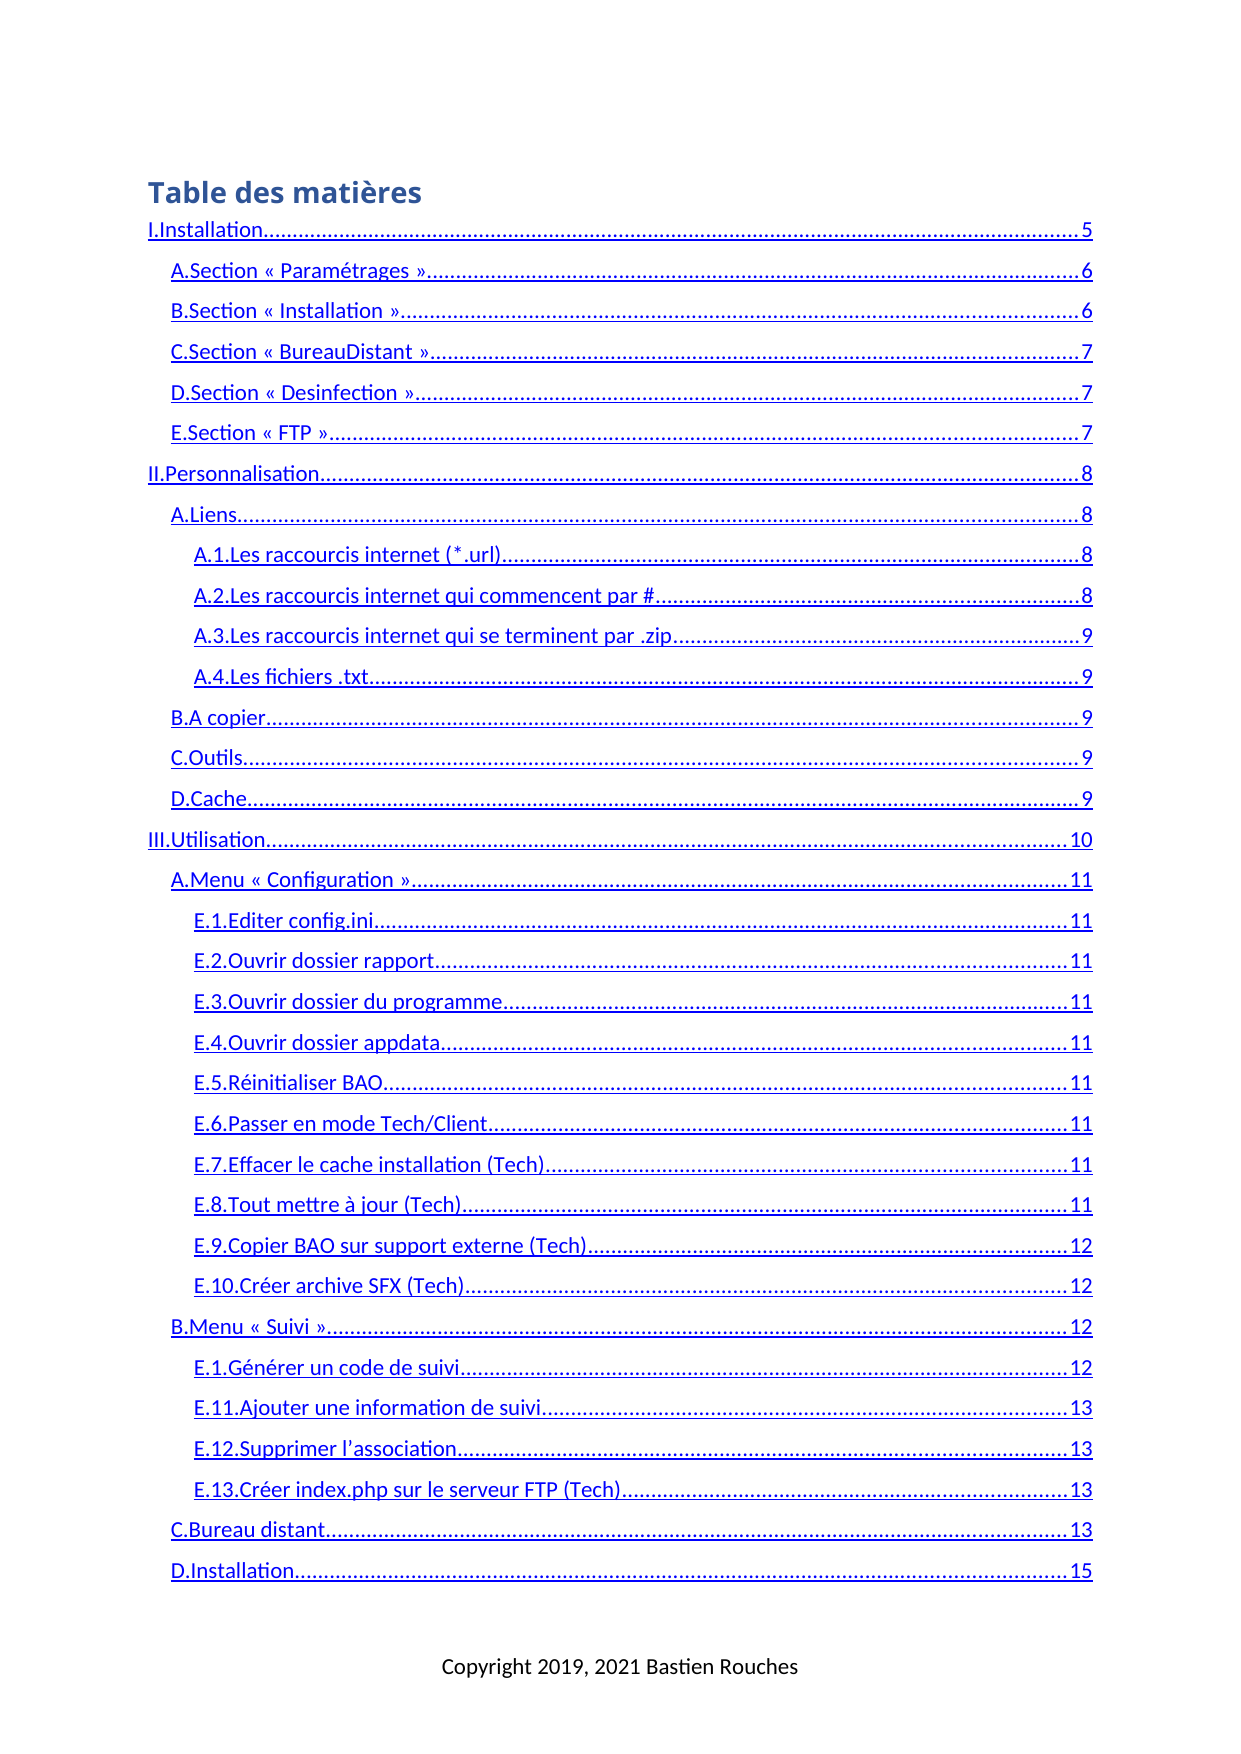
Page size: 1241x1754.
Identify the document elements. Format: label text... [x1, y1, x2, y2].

text E.13.Créer index.php sur le serveur FTP (Tech) 13 [193, 1475, 1093, 1499]
text C.Outils 9 [171, 743, 1093, 768]
text E.8.Tout mettre à jour (Tech) 11 [193, 1190, 1093, 1214]
text A.2.Les raccourcis internet qui commencent par # 8 [193, 581, 1093, 605]
text E.9.Copier BAO sur support externe (Tech) 12 [193, 1231, 1093, 1255]
text E.1.Editer config.ini 11 [193, 906, 1093, 930]
text A.3.Les raccourcis internet qui se terminent par .zip 9 [193, 622, 1093, 646]
subtitle Table des matières [148, 173, 1093, 212]
text C.Section « BureauDistant » 7 [171, 337, 1093, 361]
text III.Utilisation 10 [148, 825, 1093, 849]
text E.1.Générer un code de suivi 12 [193, 1353, 1093, 1377]
text D.Cache 9 [171, 784, 1093, 808]
text B.A copier 9 [171, 703, 1093, 727]
text E.6.Passer en mode Tech/Client 11 [193, 1109, 1093, 1133]
text A.4.Les fichiers .txt 9 [193, 662, 1093, 686]
text A.Section « Paramétrages » 6 [171, 256, 1093, 280]
text A.1.Les raccourcis internet (*.url) 8 [193, 540, 1093, 564]
text E.5.Réinitialiser BAO 11 [193, 1068, 1093, 1093]
text E.2.Ouvrir dossier rapport 11 [193, 947, 1093, 971]
text A.Menu « Configuration » 11 [171, 865, 1093, 889]
text II.Personnalisation 8 [148, 459, 1093, 483]
text A.Liens 8 [171, 500, 1093, 524]
text E.4.Ouvrir dossier appdata 11 [193, 1028, 1093, 1052]
text E.11.Ajouter une information de suivi 13 [193, 1393, 1093, 1418]
text E.3.Ouvrir dossier du programme 11 [193, 987, 1093, 1011]
text E.7.Effacer le cache installation (Tech) 11 [193, 1150, 1093, 1174]
text E.Section « FTP » 7 [171, 418, 1093, 443]
text B.Section « Installation » 6 [171, 297, 1093, 321]
text C.Bureau distant 13 [171, 1515, 1093, 1539]
text B.Menu « Suivi » 12 [171, 1312, 1093, 1336]
text D.Installation 15 [171, 1556, 1093, 1580]
text D.Section « Desinfection » 7 [171, 378, 1093, 402]
text E.10.Créer archive SFX (Tech) 12 [193, 1272, 1093, 1296]
text I.Installation 5 [148, 215, 1093, 239]
text E.12.Supprimer l’association 13 [193, 1434, 1093, 1458]
